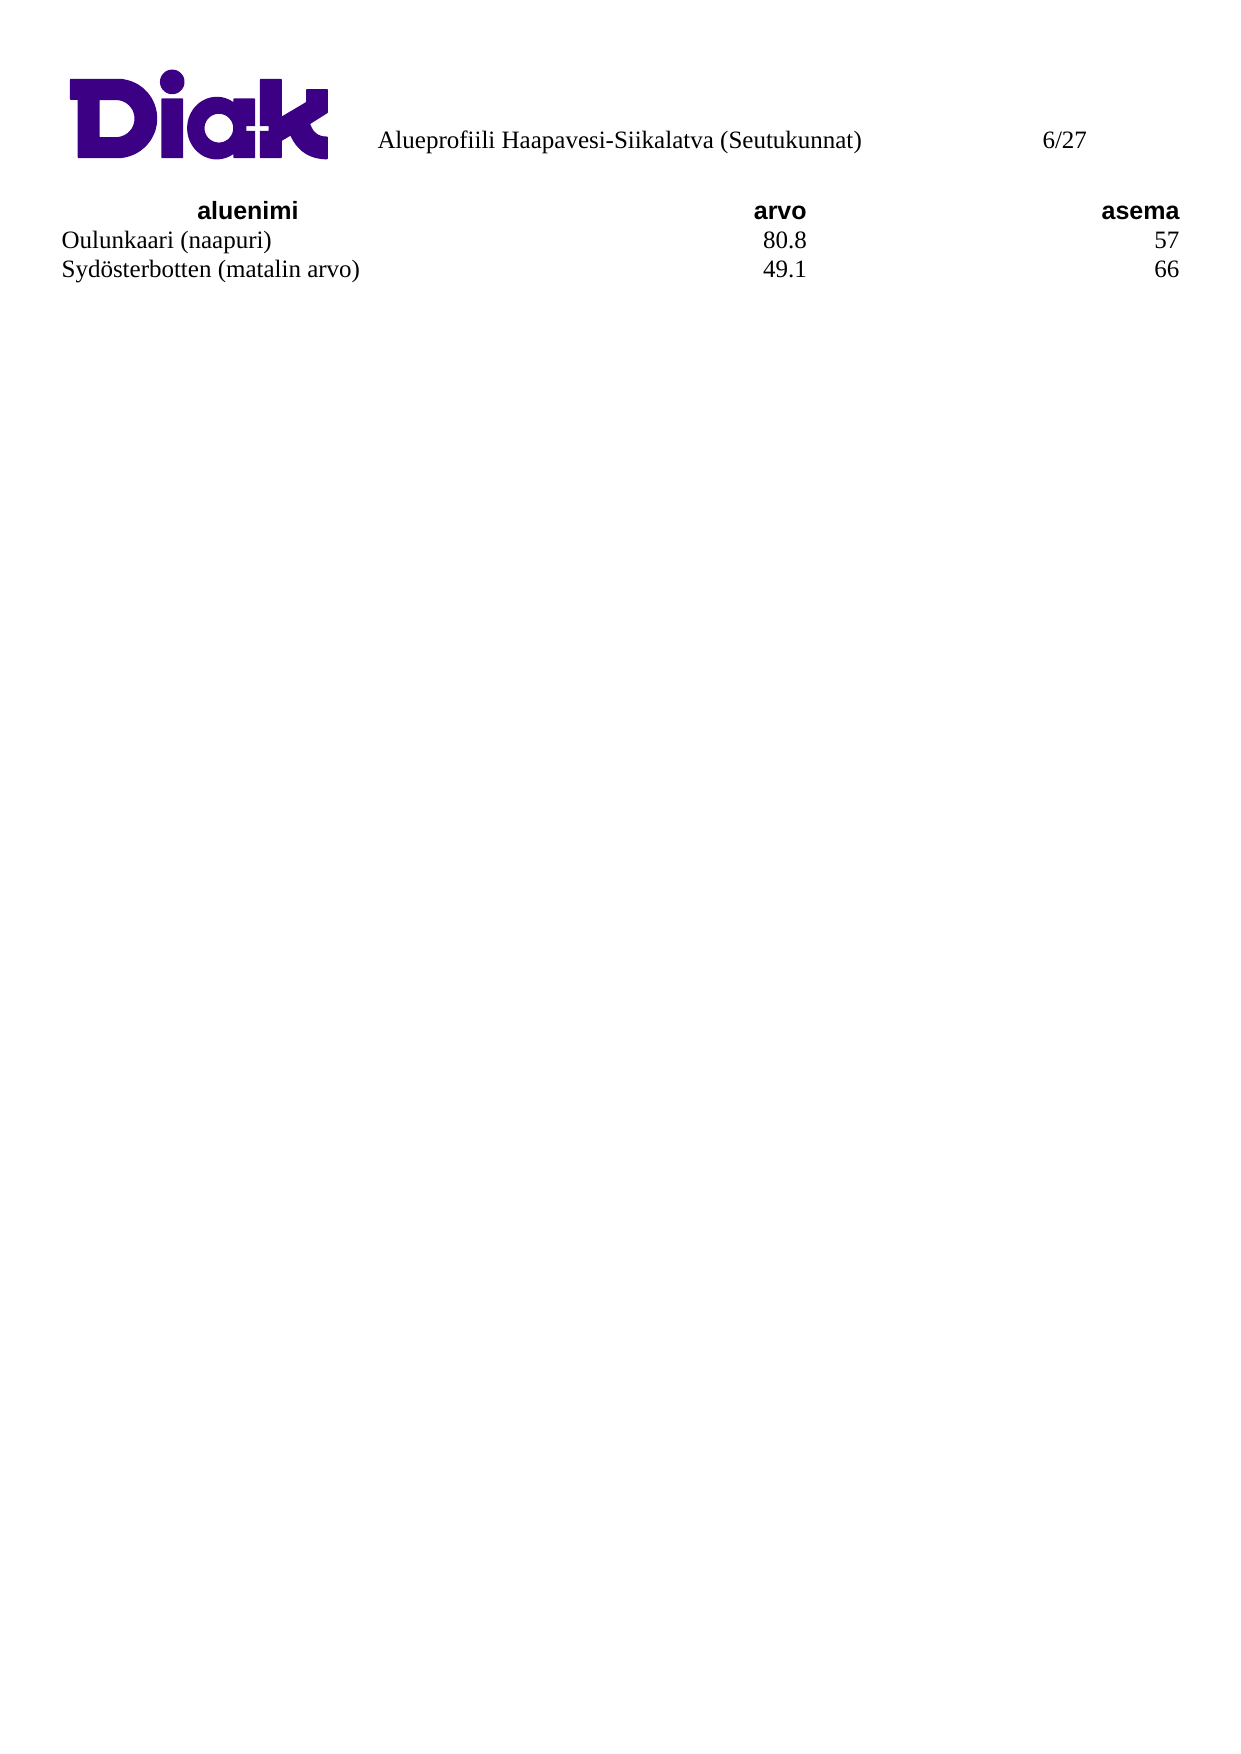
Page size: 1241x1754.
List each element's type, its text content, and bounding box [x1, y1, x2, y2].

table_cell 49.1 [434, 254, 806, 282]
table_cell 66 [806, 254, 1179, 282]
table_cell Sydösterbotten (matalin arvo) [61, 254, 434, 282]
table_cell 57 [806, 225, 1179, 254]
table_cell Oulunkaari (naapuri) [61, 225, 434, 254]
table_cell 80.8 [434, 225, 806, 254]
table_header arvo [434, 196, 806, 225]
table_header aluenimi [61, 196, 434, 225]
table_header asema [806, 196, 1179, 225]
